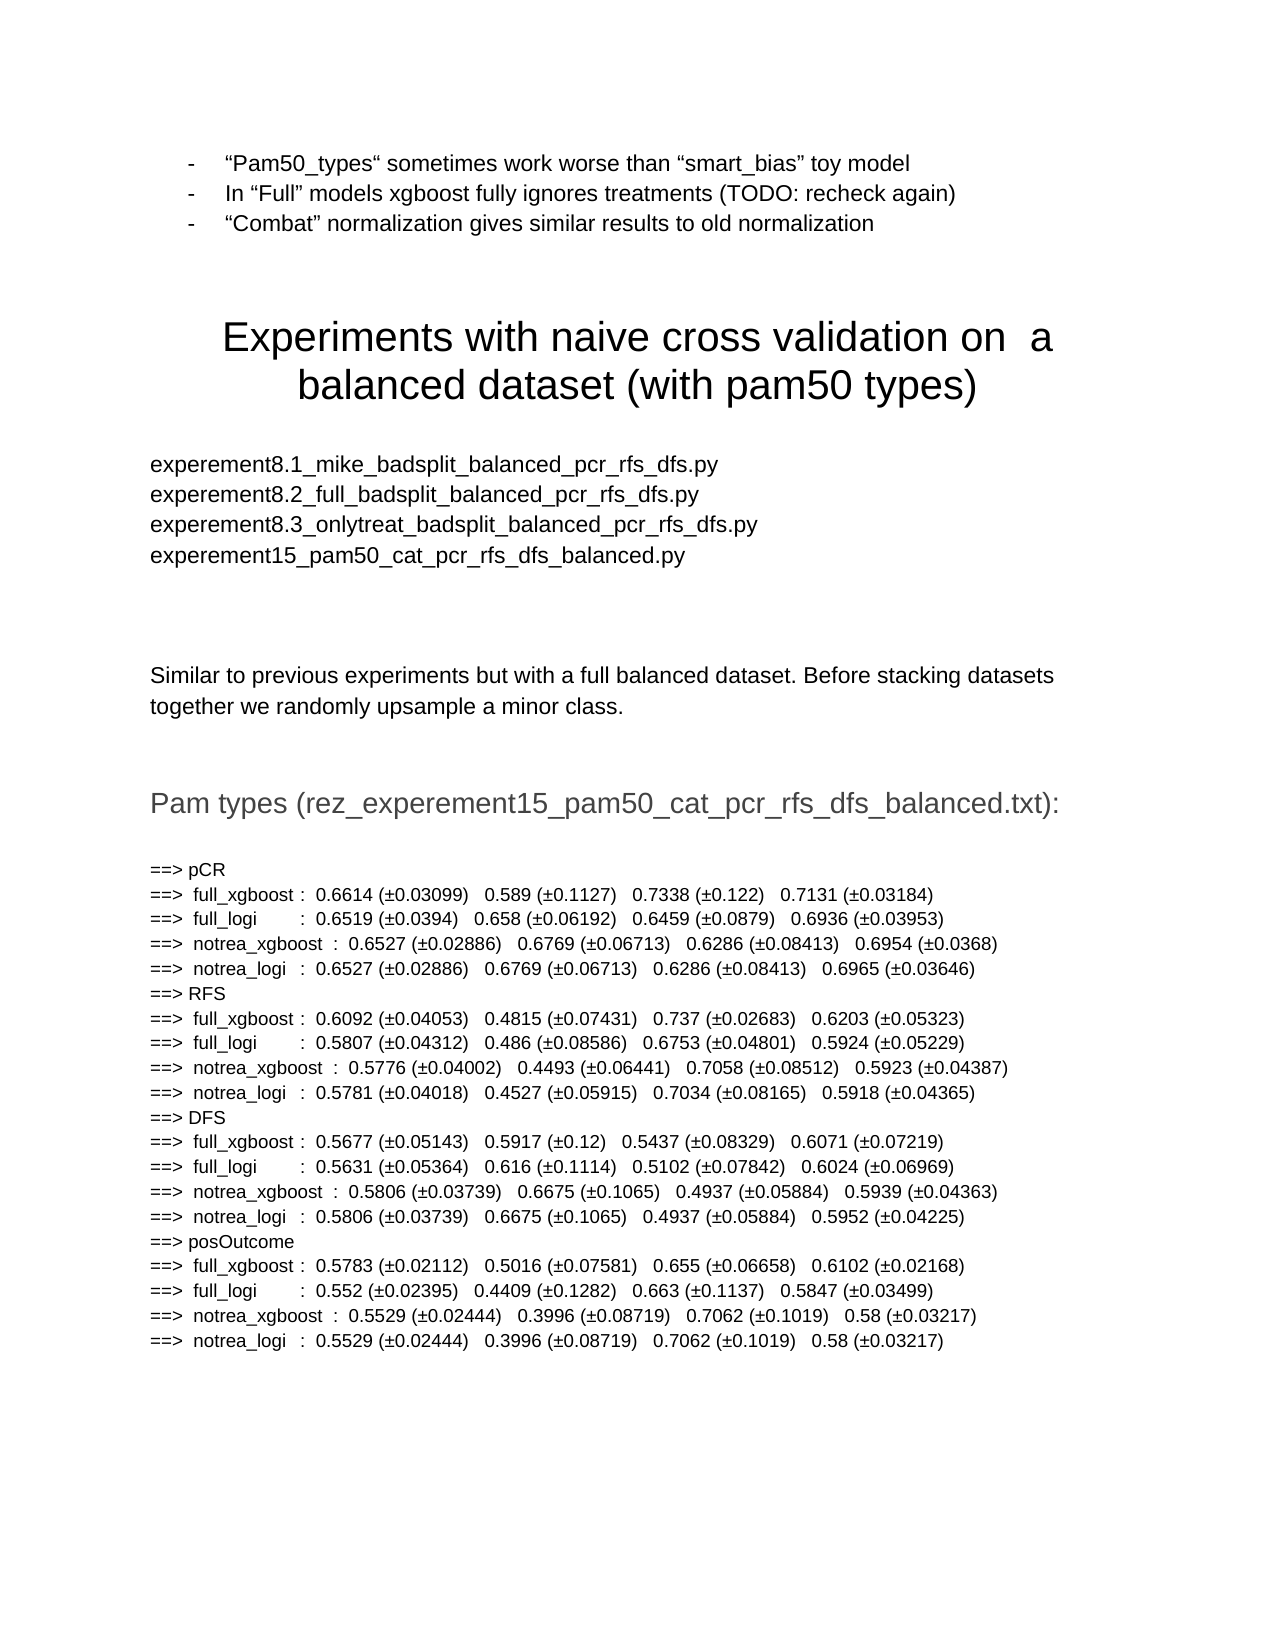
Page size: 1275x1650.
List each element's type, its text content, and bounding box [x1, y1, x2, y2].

text ==> full_xgboost : 0.6092 (±0.04053) 0.4815 (±0.07431) 0.737 (±0.02683) 0.6203 (±0.05323) [150, 1007, 1125, 1029]
text ==> notrea_xgboost : 0.6527 (±0.02886) 0.6769 (±0.06713) 0.6286 (±0.08413) 0.6954 (±0.0368) [150, 933, 1125, 954]
subtitle Pam types (rez_experement15_pam50_cat_pcr_rfs_dfs_balanced.txt): [150, 786, 1125, 820]
text ==> notrea_xgboost : 0.5806 (±0.03739) 0.6675 (±0.1065) 0.4937 (±0.05884) 0.5939 (±0.04363) [150, 1181, 1125, 1202]
text ==> full_xgboost : 0.6614 (±0.03099) 0.589 (±0.1127) 0.7338 (±0.122) 0.7131 (±0.03184) [150, 883, 1125, 905]
text ==> full_logi : 0.6519 (±0.0394) 0.658 (±0.06192) 0.6459 (±0.0879) 0.6936 (±0.03953) [150, 908, 1125, 930]
subtitle Experiments with naive cross validation on a balanced dataset (with pam50 types) [150, 312, 1125, 408]
text ==> full_xgboost : 0.5677 (±0.05143) 0.5917 (±0.12) 0.5437 (±0.08329) 0.6071 (±0.07219) [150, 1131, 1125, 1153]
text ==> notrea_logi : 0.6527 (±0.02886) 0.6769 (±0.06713) 0.6286 (±0.08413) 0.6965 (±0.03646) [150, 958, 1125, 979]
text ==> notrea_logi : 0.5781 (±0.04018) 0.4527 (±0.05915) 0.7034 (±0.08165) 0.5918 (±0.04365) [150, 1082, 1125, 1103]
text ==> RFS [150, 982, 1125, 1004]
text ==> notrea_logi : 0.5806 (±0.03739) 0.6675 (±0.1065) 0.4937 (±0.05884) 0.5952 (±0.04225) [150, 1206, 1125, 1227]
text ==> full_logi : 0.5807 (±0.04312) 0.486 (±0.08586) 0.6753 (±0.04801) 0.5924 (±0.05229) [150, 1032, 1125, 1054]
text Similar to previous experiments but with a full balanced dataset. Before stacking datasets together we randomly upsample a minor class. [150, 662, 1125, 719]
text ==> notrea_logi : 0.5529 (±0.02444) 0.3996 (±0.08719) 0.7062 (±0.1019) 0.58 (±0.03217) [150, 1329, 1125, 1351]
text ==> pCR [150, 858, 1125, 880]
list “Combat” normalization gives similar results to old normalization [187, 210, 1125, 237]
text experement15_pam50_cat_pcr_rfs_dfs_balanced.py [150, 542, 1125, 568]
text ==> notrea_xgboost : 0.5776 (±0.04002) 0.4493 (±0.06441) 0.7058 (±0.08512) 0.5923 (±0.04387) [150, 1057, 1125, 1078]
text experement8.2_full_badsplit_balanced_pcr_rfs_dfs.py [150, 481, 1125, 508]
text ==> full_xgboost : 0.5783 (±0.02112) 0.5016 (±0.07581) 0.655 (±0.06658) 0.6102 (±0.02168) [150, 1255, 1125, 1277]
text ==> full_logi : 0.5631 (±0.05364) 0.616 (±0.1114) 0.5102 (±0.07842) 0.6024 (±0.06969) [150, 1156, 1125, 1178]
text ==> notrea_xgboost : 0.5529 (±0.02444) 0.3996 (±0.08719) 0.7062 (±0.1019) 0.58 (±0.03217) [150, 1305, 1125, 1326]
list “Pam50_types“ sometimes work worse than “smart_bias” toy model [187, 150, 1125, 176]
text experement8.1_mike_badsplit_balanced_pcr_rfs_dfs.py [150, 451, 1125, 477]
text ==> full_logi : 0.552 (±0.02395) 0.4409 (±0.1282) 0.663 (±0.1137) 0.5847 (±0.03499) [150, 1280, 1125, 1302]
text experement8.3_onlytreat_badsplit_balanced_pcr_rfs_dfs.py [150, 511, 1125, 538]
text ==> posOutcome [150, 1230, 1125, 1252]
list In “Full” models xgboost fully ignores treatments (TODO: recheck again) [187, 180, 1125, 207]
text ==> DFS [150, 1106, 1125, 1128]
